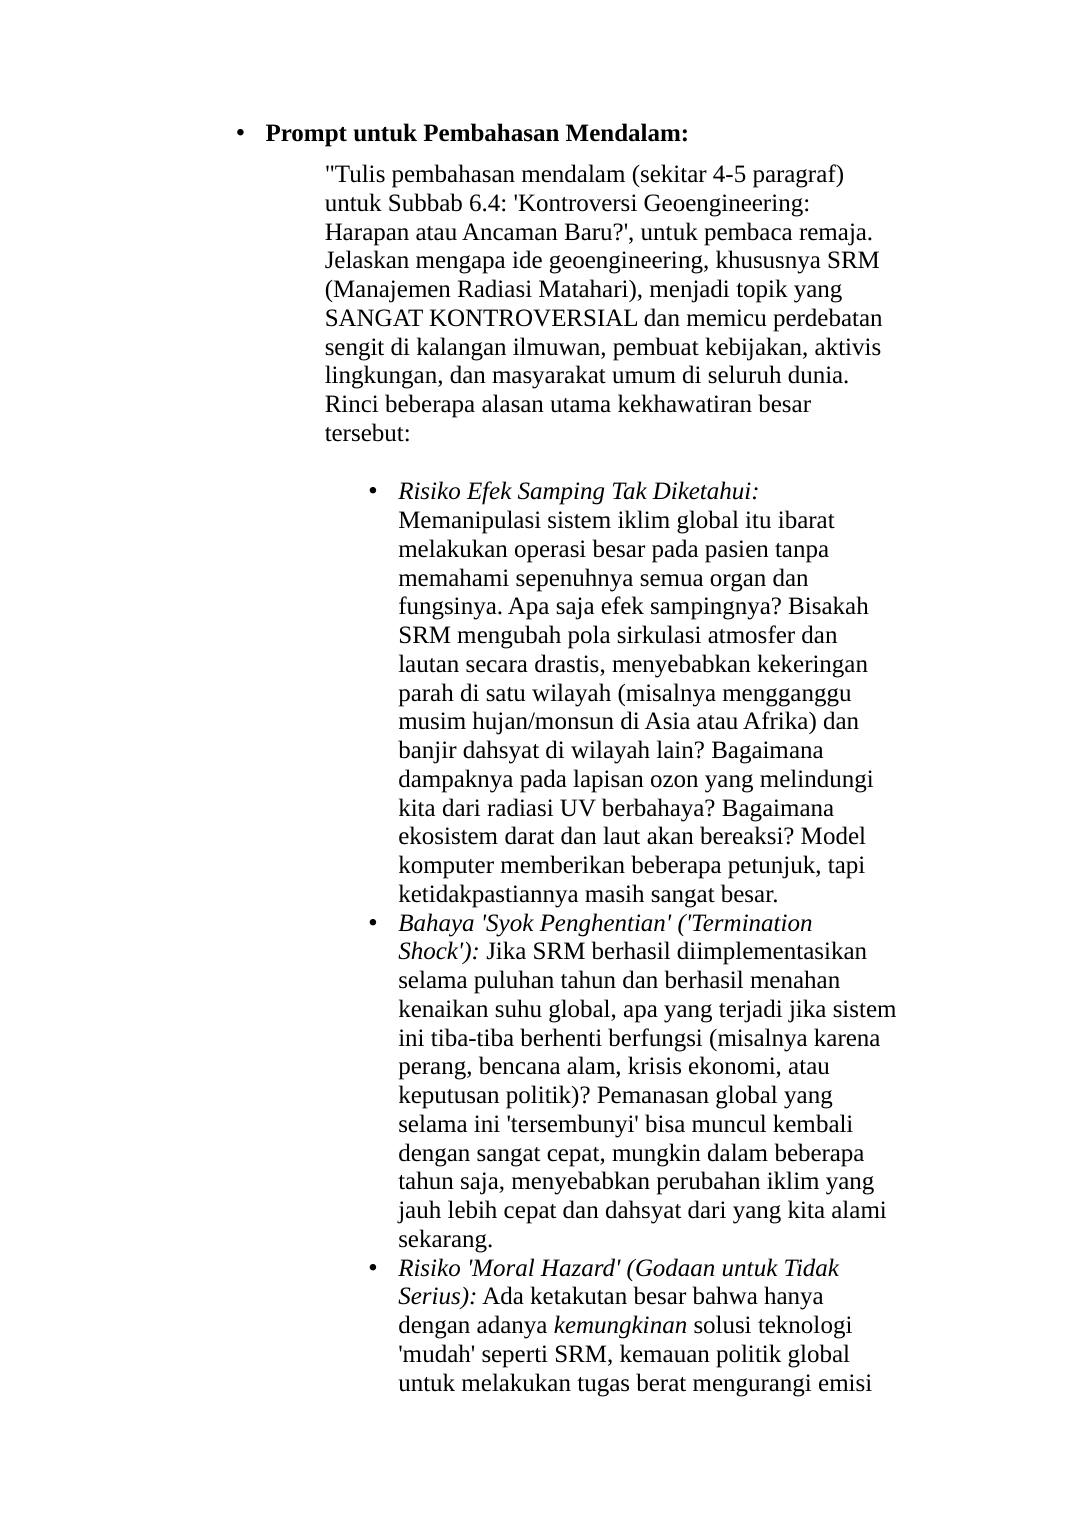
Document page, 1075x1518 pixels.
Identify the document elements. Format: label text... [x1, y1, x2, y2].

list Risiko Efek Samping Tak Diketahui: Memanipulasi sistem iklim global itu ibarat melakukan operasi besar pada pasien tanpa memahami sepenuhnya semua organ dan fungsinya. Apa saja efek sampingnya? Bisakah SRM mengubah pola sirkulasi atmosfer dan lautan secara drastis, menyebabkan kekeringan parah di satu wilayah (misalnya mengganggu musim hujan/monsun di Asia atau Afrika) dan banjir dahsyat di wilayah lain? Bagaimana dampaknya pada lapisan ozon yang melindungi kita dari radiasi UV berbahaya? Bagaimana ekosistem darat dan laut akan bereaksi? Model komputer memberikan beberapa petunjuk, tapi ketidakpastiannya masih sangat besar. [369, 476, 898, 908]
list Prompt untuk Pembahasan Mendalam: [236, 118, 957, 147]
list Risiko 'Moral Hazard' (Godaan untuk Tidak Serius): Ada ketakutan besar bahwa hanya dengan adanya kemungkinan solusi teknologi 'mudah' seperti SRM, kemauan politik global untuk melakukan tugas berat mengurangi emisi [369, 1253, 898, 1396]
list "Tulis pembahasan mendalam (sekitar 4-5 paragraf) untuk Subbab 6.4: 'Kontroversi Geoengineering: Harapan atau Ancaman Baru?', untuk pembaca remaja. Jelaskan mengapa ide geoengineering, khususnya SRM (Manajemen Radiasi Matahari), menjadi topik yang SANGAT KONTROVERSIAL dan memicu perdebatan sengit di kalangan ilmuwan, pembuat kebijakan, aktivis lingkungan, dan masyarakat umum di seluruh dunia. Rinci beberapa alasan utama kekhawatiran besar tersebut: [295, 159, 898, 447]
list Bahaya 'Syok Penghentian' ('Termination Shock'): Jika SRM berhasil diimplementasikan selama puluhan tahun dan berhasil menahan kenaikan suhu global, apa yang terjadi jika sistem ini tiba-tiba berhenti berfungsi (misalnya karena perang, bencana alam, krisis ekonomi, atau keputusan politik)? Pemanasan global yang selama ini 'tersembunyi' bisa muncul kembali dengan sangat cepat, mungkin dalam beberapa tahun saja, menyebabkan perubahan iklim yang jauh lebih cepat dan dahsyat dari yang kita alami sekarang. [369, 908, 898, 1253]
